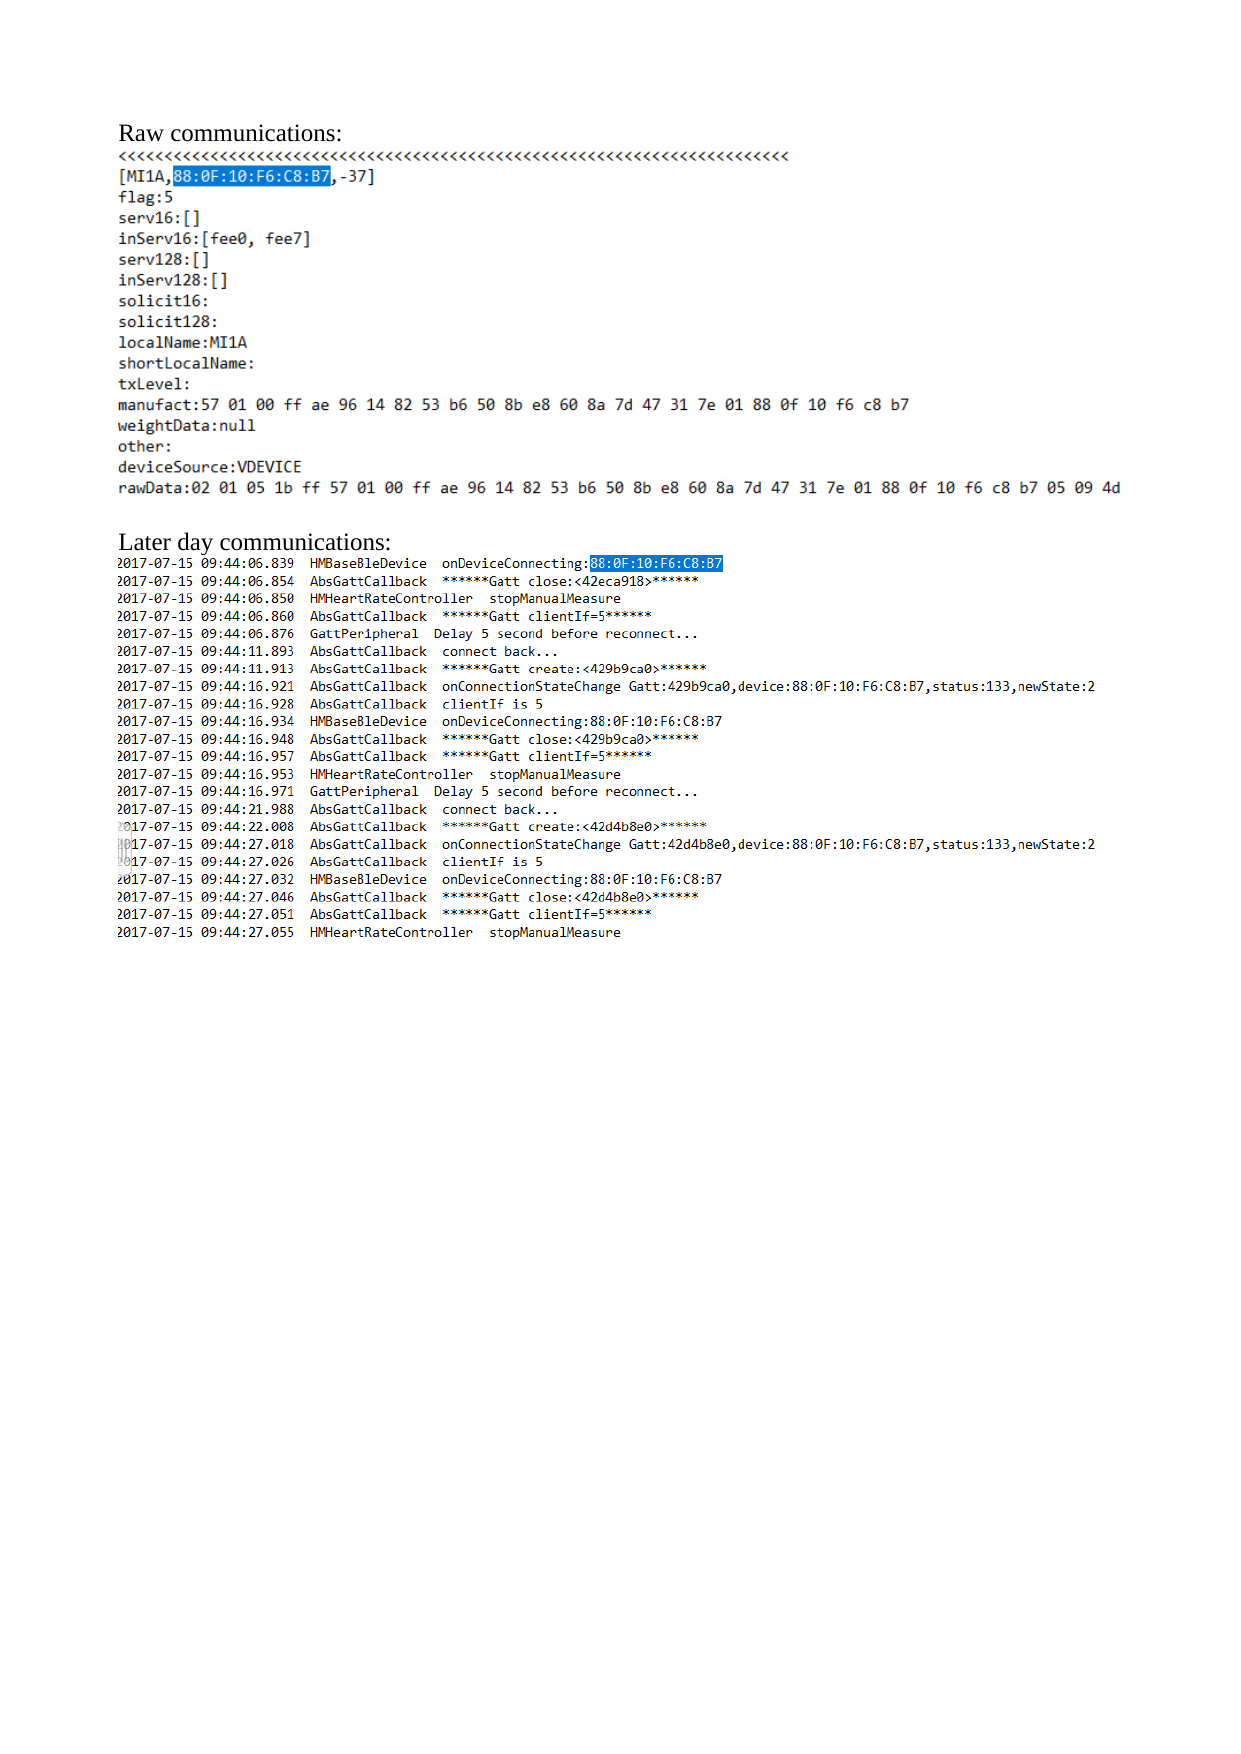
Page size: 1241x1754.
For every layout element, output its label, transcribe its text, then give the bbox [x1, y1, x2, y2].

text Later day communications: [118, 527, 1122, 555]
picture [118, 555, 1123, 940]
text Raw communications: [118, 118, 1122, 146]
picture [118, 146, 1123, 499]
